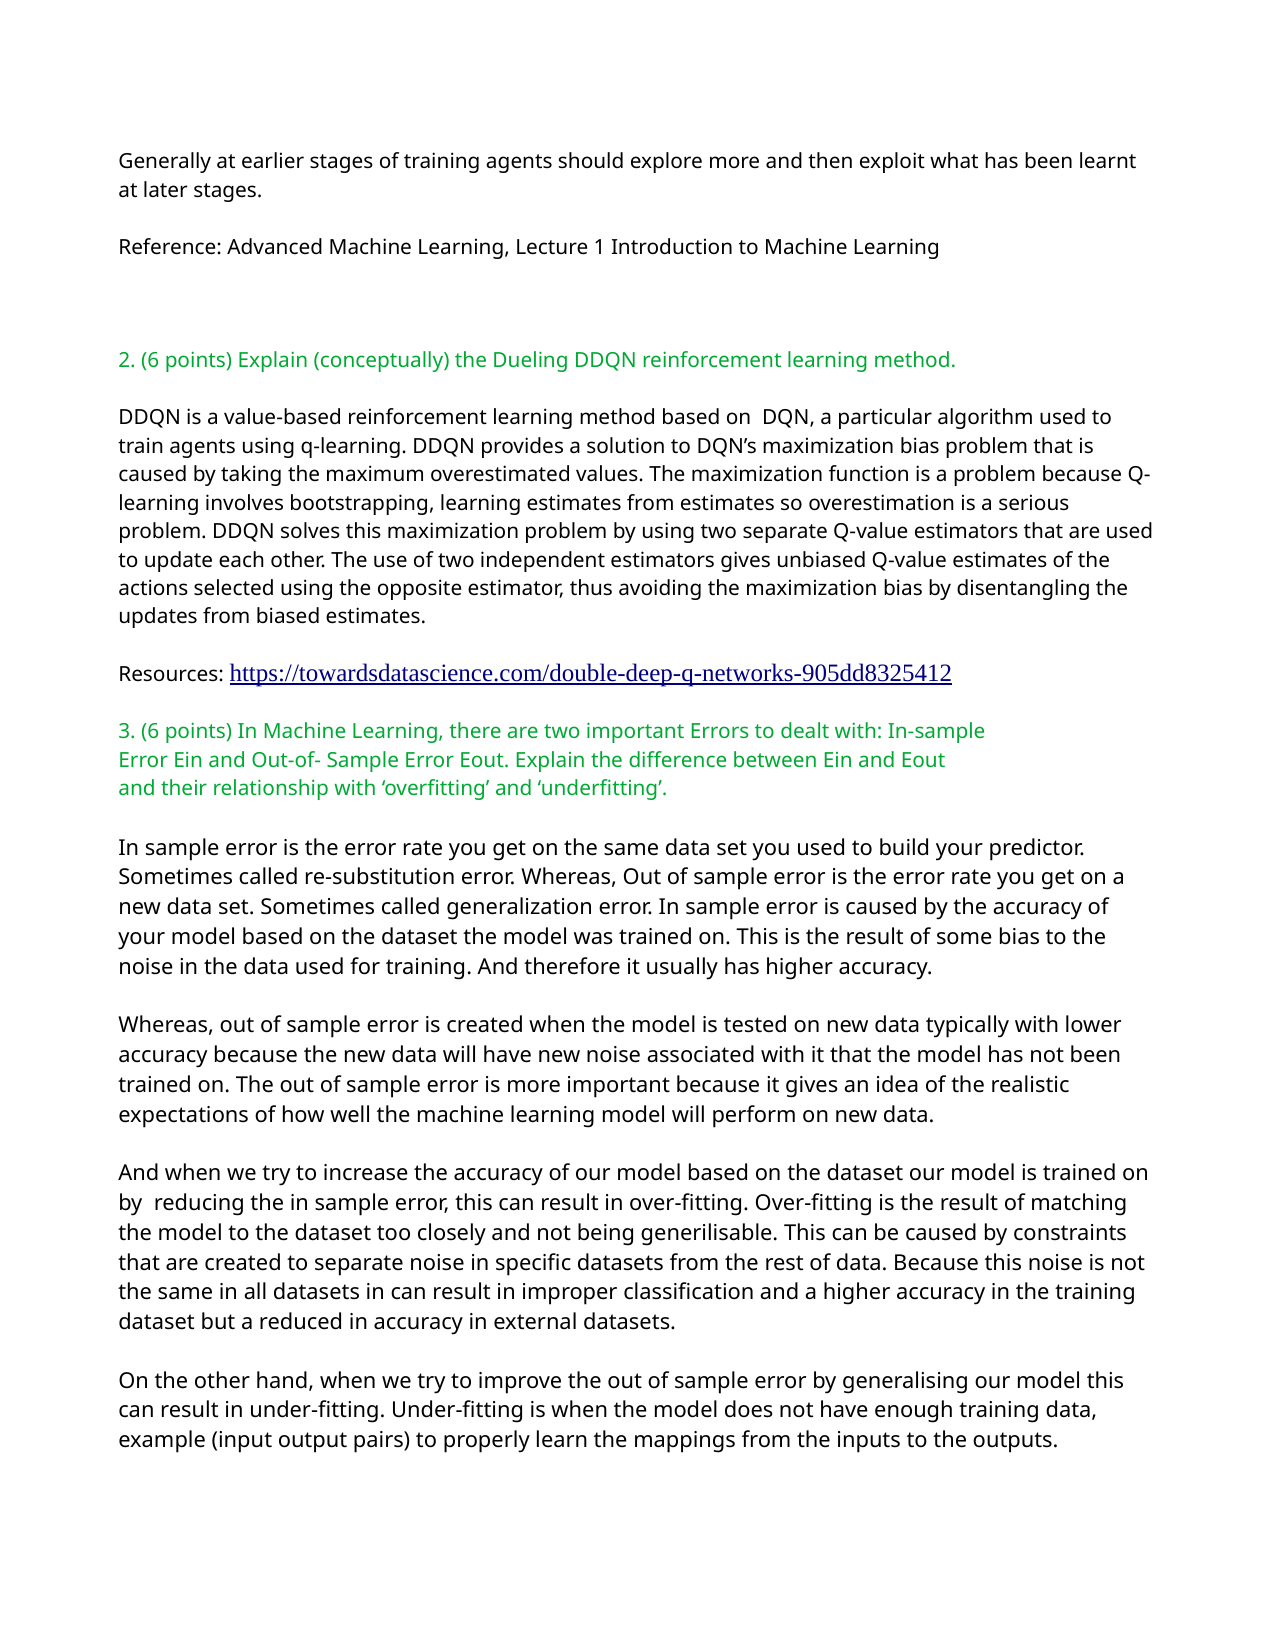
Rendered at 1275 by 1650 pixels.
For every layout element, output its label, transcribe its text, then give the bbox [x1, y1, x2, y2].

text DDQN is a value-based reinforcement learning method based on DQN, a particular algorithm used to train agents using q-learning. DDQN provides a solution to DQN’s maximization bias problem that is caused by taking the maximum overestimated values. The maximization function is a problem because Q-learning involves bootstrapping, learning estimates from estimates so overestimation is a serious problem. DDQN solves this maximization problem by using two separate Q-value estimators that are used to update each other. The use of two independent estimators gives unbiased Q-value estimates of the actions selected using the opposite estimator, thus avoiding the maximization bias by disentangling the updates from biased estimates. [118, 402, 1157, 630]
text Reference: Advanced Machine Learning, Lecture 1 Introduction to Machine Learning [118, 232, 1157, 260]
text Whereas, out of sample error is created when the model is tested on new data typically with lower accuracy because the new data will have new noise associated with it that the model has not been trained on. The out of sample error is more important because it gives an idea of the realistic expectations of how well the machine learning model will perform on new data. [118, 1009, 1157, 1128]
text Resources: https://towardsdatascience.com/double-deep-q-networks-905dd8325412 [118, 658, 1157, 688]
text Generally at earlier stages of training agents should explore more and then exploit what has been learnt at later stages. [118, 147, 1157, 203]
text 3. (6 points) In Machine Learning, there are two important Errors to dealt with: In-sample Error Ein and Out-of- Sample Error Eout. Explain the difference between Ein and Eout and their relationship with ‘overfitting’ and ‘underfitting’. [118, 716, 1157, 802]
text And when we try to increase the accuracy of our model based on the dataset our model is trained on by reducing the in sample error, this can result in over-fitting. Over-fitting is the result of matching the model to the dataset too closely and not being generilisable. This can be caused by constraints that are created to separate noise in specific datasets from the rest of data. Because this noise is not the same in all datasets in can result in improper classification and a higher accuracy in the training dataset but a reduced in accuracy in external datasets. [118, 1157, 1157, 1336]
text 2. (6 points) Explain (conceptually) the Dueling DDQN reinforcement learning method. [118, 346, 1157, 374]
text On the other hand, when we try to improve the out of sample error by generalising our model this can result in under-fitting. Under-fitting is when the model does not have enough training data, example (input output pairs) to properly learn the mappings from the inputs to the outputs. [118, 1364, 1157, 1454]
text In sample error is the error rate you get on the same data set you used to build your predictor. Sometimes called re-substitution error. Whereas, Out of sample error is the error rate you get on a new data set. Sometimes called generalization error. In sample error is caused by the accuracy of your model based on the dataset the model was trained on. This is the result of some bias to the noise in the data used for training. And therefore it usually has higher accuracy. [118, 831, 1157, 980]
